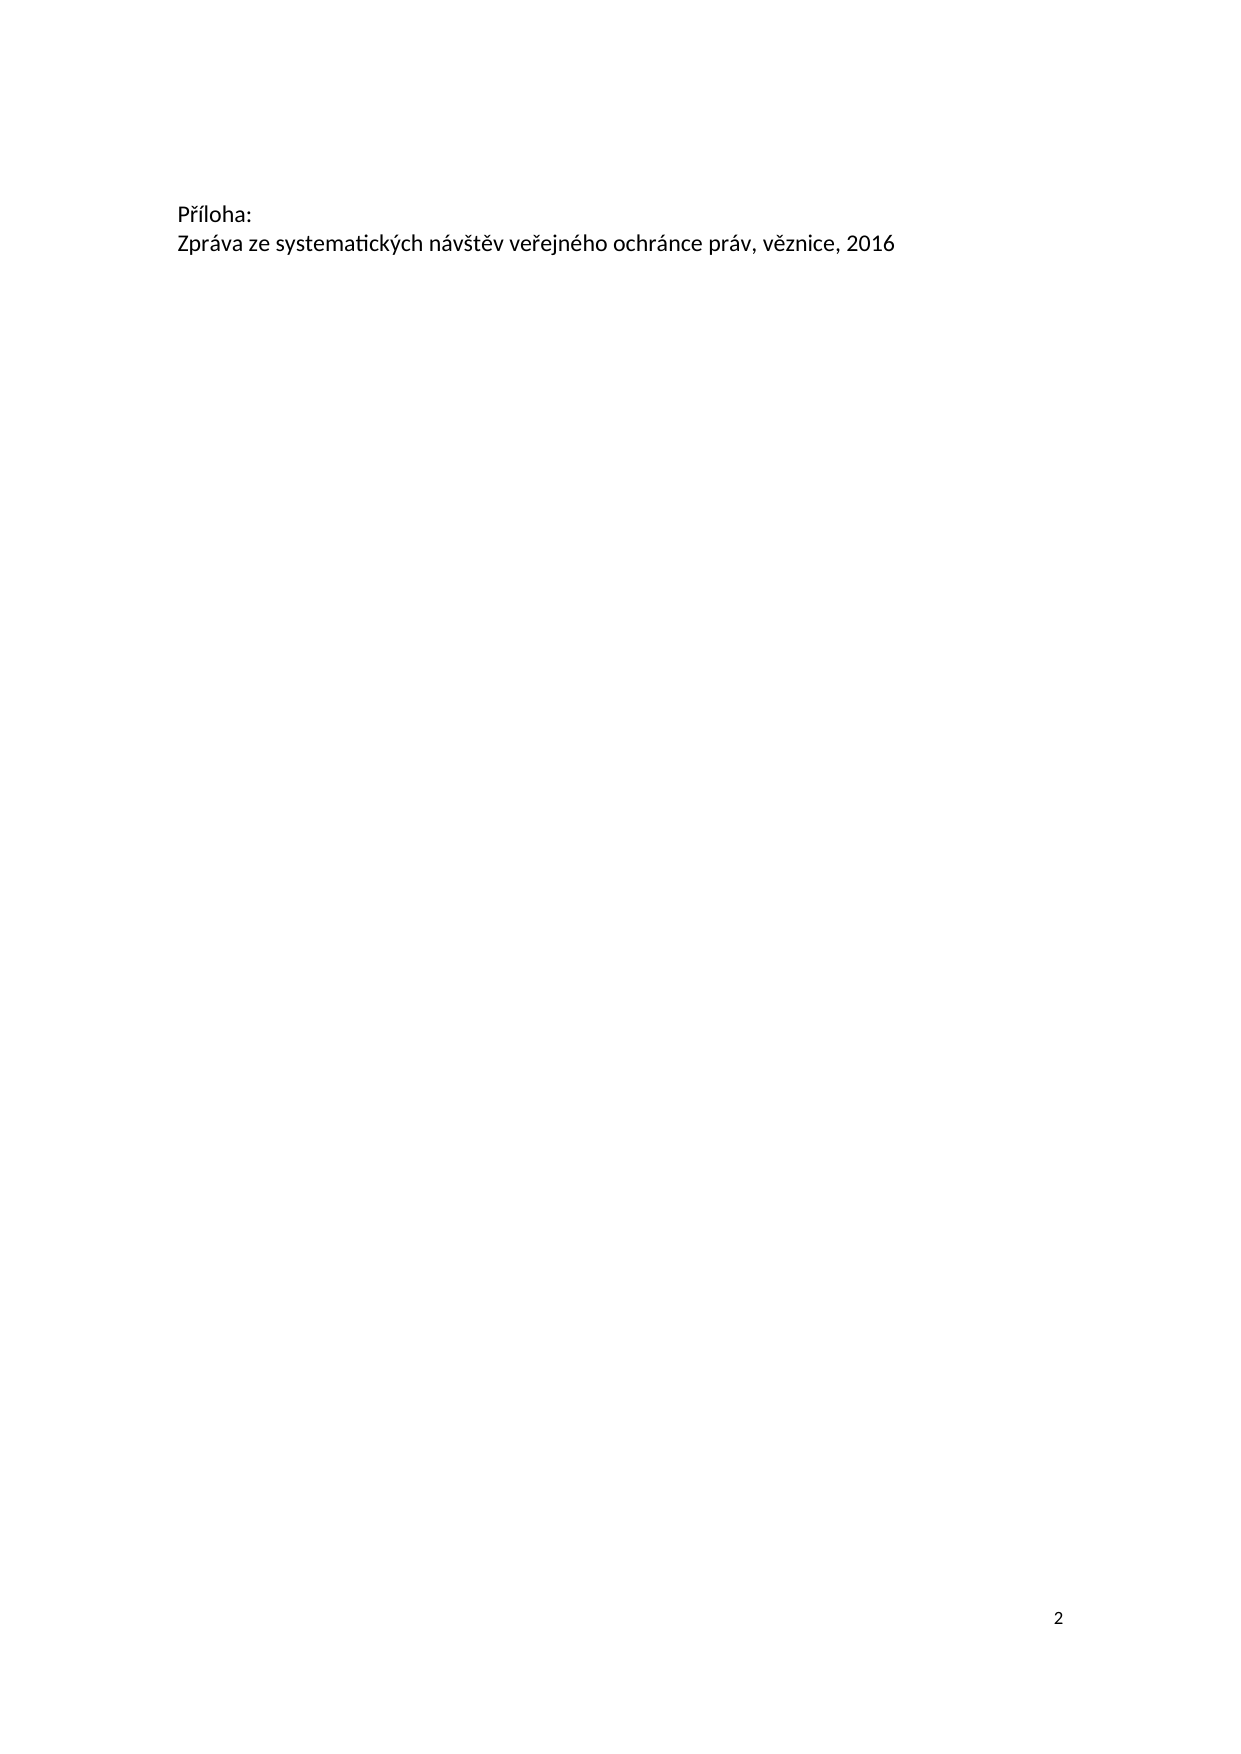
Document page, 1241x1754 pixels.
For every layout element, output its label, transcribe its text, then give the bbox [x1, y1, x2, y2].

text Zpráva ze systematických návštěv veřejného ochránce práv, věznice, 2016 [177, 228, 1063, 258]
text Příloha: [177, 199, 1063, 228]
